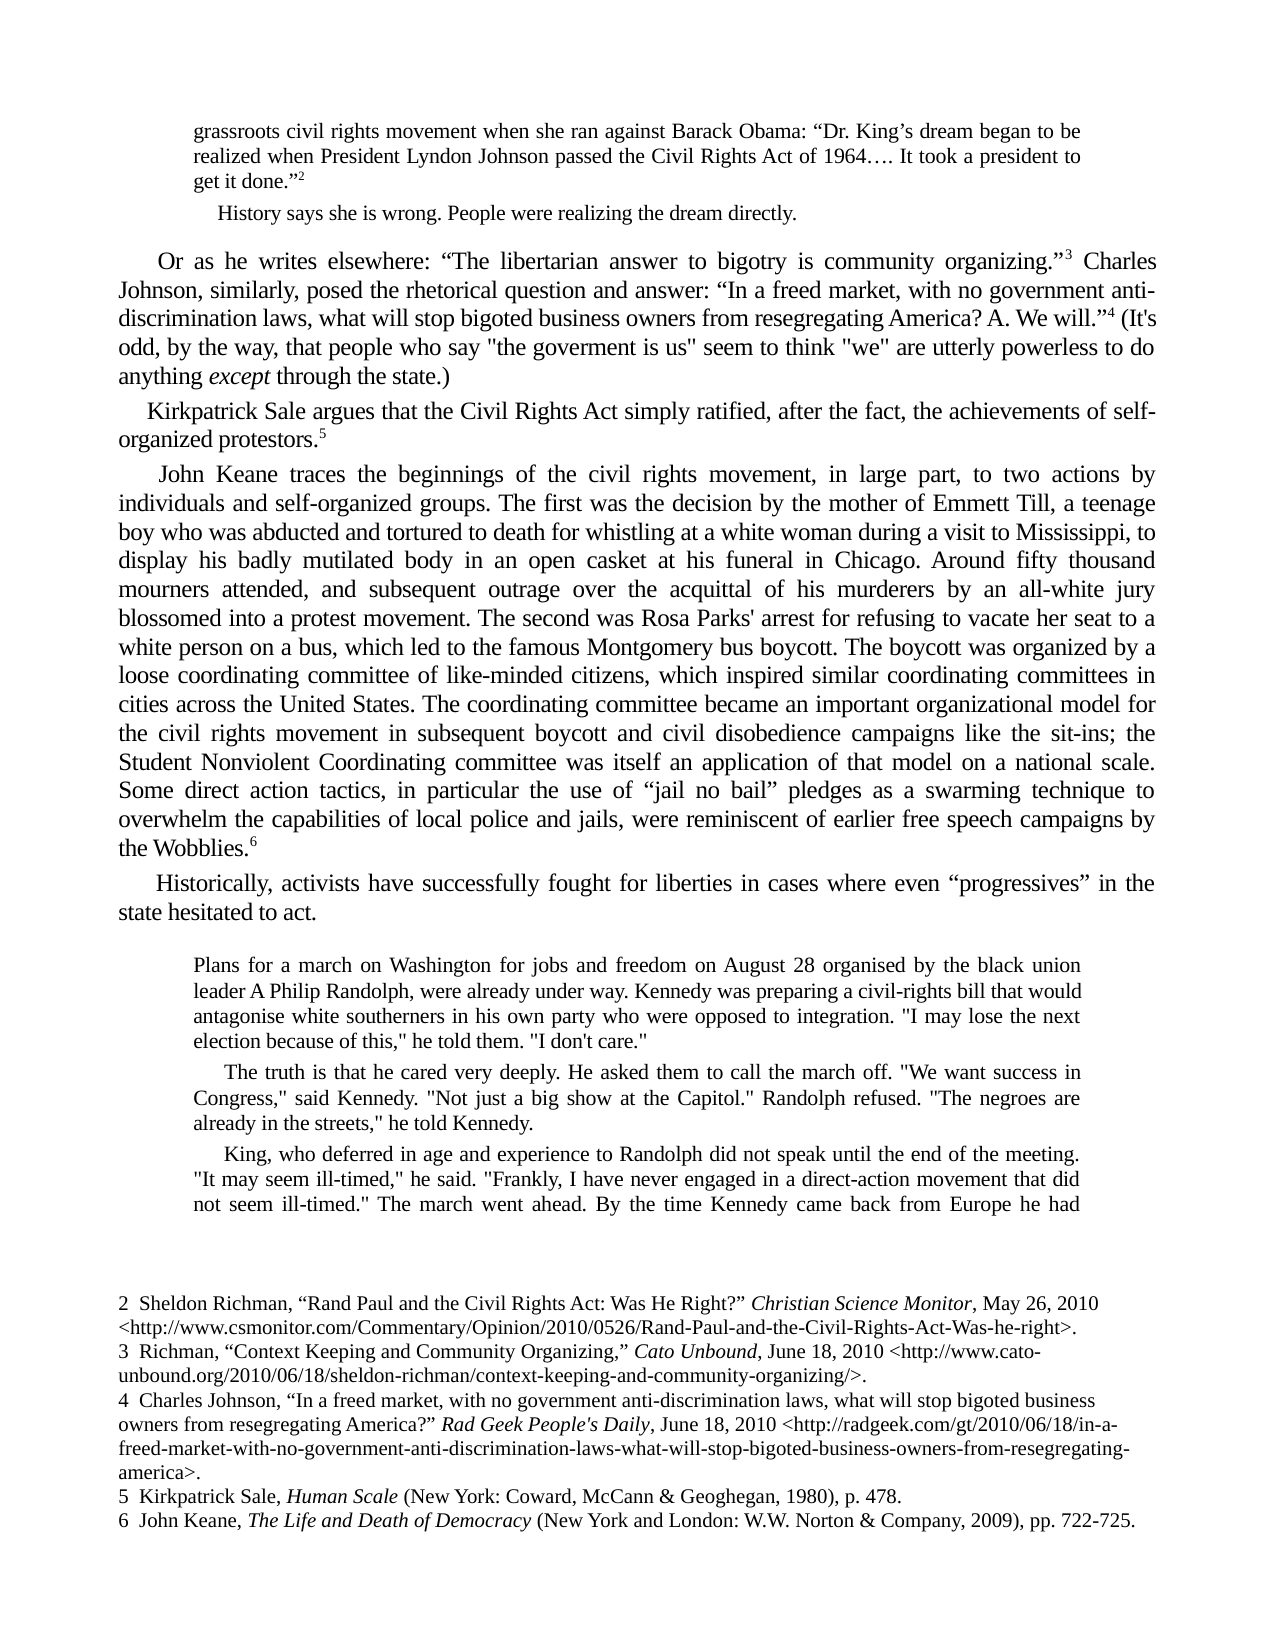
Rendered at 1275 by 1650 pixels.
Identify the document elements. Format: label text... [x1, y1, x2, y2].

text John Keane traces the beginnings of the civil rights movement, in large part, to two actions by individuals and self-organized groups. The first was the decision by the mother of Emmett Till, a teenage boy who was abducted and tortured to death for whistling at a white woman during a visit to Mississippi, to display his badly mutilated body in an open casket at his funeral in Chicago. Around fifty thousand mourners attended, and subsequent outrage over the acquittal of his murderers by an all-white jury blossomed into a protest movement. The second was Rosa Parks' arrest for refusing to vacate her seat to a white person on a bus, which led to the famous Montgomery bus boycott. The boycott was organized by a loose coordinating committee of like-minded citizens, which inspired similar coordinating committees in cities across the United States. The coordinating committee became an important organizational model for the civil rights movement in subsequent boycott and civil disobedience campaigns like the sit-ins; the Student Nonviolent Coordinating committee was itself an application of that model on a national scale. Some direct action tactics, in particular the use of “jail no bail” pledges as a swarming technique to overwhelm the capabilities of local police and jails, were reminiscent of earlier free speech campaigns by the Wobblies. [118, 459, 1157, 862]
text Plans for a march on Washington for jobs and freedom on August 28 organised by the black union leader A Philip Randolph, were already under way. Kennedy was preparing a civil-rights bill that would antagonise white southerners in his own party who were opposed to integration. "I may lose the next election because of this," he told them. "I don't care." [193, 952, 1082, 1053]
text King, who deferred in age and experience to Randolph did not speak until the end of the meeting. "It may seem ill-timed," he said. "Frankly, I have never engaged in a direct-action movement that did not seem ill-timed." The march went ahead. By the time Kennedy came back from Europe he had [193, 1141, 1082, 1217]
text Richman, “Context Keeping and Community Organizing,” Cato Unbound, June 18, 2010 <http://www.cato-unbound.org/2010/06/18/sheldon-richman/context-keeping-and-community-organizing/>. [118, 1339, 1157, 1387]
text Kirkpatrick Sale, Human Scale (New York: Coward, McCann & Geoghegan, 1980), p. 478. [118, 1484, 1157, 1508]
text Kirkpatrick Sale argues that the Civil Rights Act simply ratified, after the fact, the achievements of self-organized protestors. [118, 396, 1157, 453]
text Historically, activists have successfully fought for liberties in cases where even “progressives” in the state hesitated to act. [118, 868, 1157, 925]
text Sheldon Richman, “Rand Paul and the Civil Rights Act: Was He Right?” Christian Science Monitor, May 26, 2010 <http://www.csmonitor.com/Commentary/Opinion/2010/0526/Rand-Paul-and-the-Civil-Rights-Act-Was-he-right>. [118, 1291, 1157, 1339]
text John Keane, The Life and Death of Democracy (New York and London: W.W. Norton & Company, 2009), pp. 722-725. [118, 1508, 1157, 1532]
text Charles Johnson, “In a freed market, with no government anti-discrimination laws, what will stop bigoted business owners from resegregating America?” Rad Geek People's Daily, June 18, 2010 <http://radgeek.com/gt/2010/06/18/in-a-freed-market-with-no-government-anti-discrimination-laws-what-will-stop-bigoted-business-owners-from-resegregating-america>. [118, 1387, 1157, 1484]
text Or as he writes elsewhere: “The libertarian answer to bigotry is community organizing.” Charles Johnson, similarly, posed the rhetorical question and answer: “In a freed market, with no government anti-discrimination laws, what will stop bigoted business owners from resegregating America? A. We will.” (It's odd, by the way, that people who say "the goverment is us" seem to think "we" are utterly powerless to do anything except through the state.) [118, 246, 1157, 390]
text The truth is that he cared very deeply. He asked them to call the march off. "We want success in Congress," said Kennedy. "Not just a big show at the Capitol." Randolph refused. "The negroes are already in the streets," he told Kennedy. [193, 1059, 1082, 1135]
text History says she is wrong. People were realizing the dream directly. [193, 200, 1082, 225]
text grassroots civil rights movement when she ran against Barack Obama: “Dr. King’s dream began to be realized when President Lyndon Johnson passed the Civil Rights Act of 1964…. It took a president to get it done.” [193, 118, 1082, 194]
